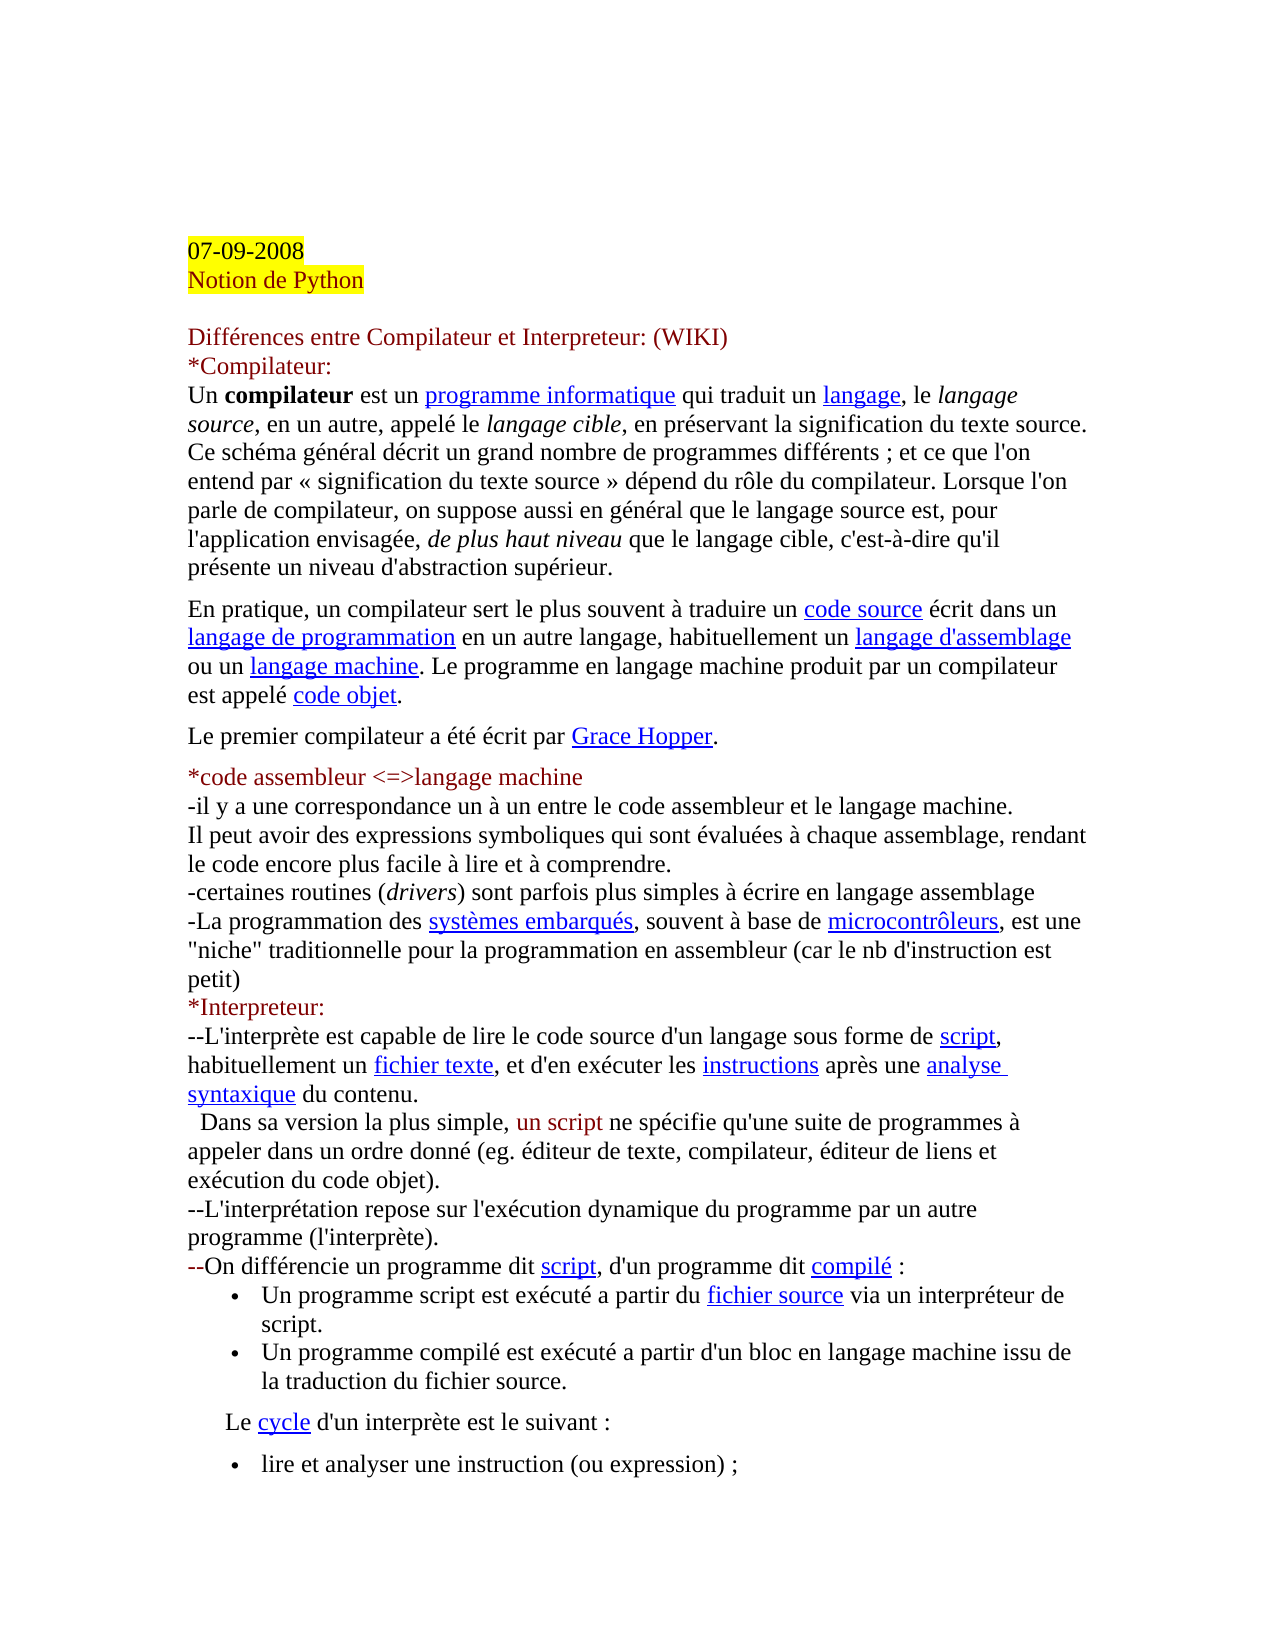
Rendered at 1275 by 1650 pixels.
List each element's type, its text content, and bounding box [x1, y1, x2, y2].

text Dans sa version la plus simple, un script ne spécifie qu'une suite de programmes à appeler dans un ordre donné (eg. éditeur de texte, compilateur, éditeur de liens et exécution du code objet). [187, 1107, 1087, 1194]
text Notion de Python [187, 265, 1087, 294]
text Le premier compilateur a été écrit par Grace Hopper. [187, 721, 1087, 750]
text Le cycle d'un interprète est le suivant : [187, 1407, 1087, 1436]
list Un programme script est exécuté a partir du fichier source via un interpréteur de script. [232, 1280, 1087, 1337]
text *Compilateur: [187, 351, 1087, 380]
text *code assembleur <=>langage machine [187, 762, 1087, 791]
text --L'interprète est capable de lire le code source d'un langage sous forme de script, habituellement un fichier texte, et d'en exécuter les instructions après une analyse syntaxique du contenu. [187, 1021, 1087, 1107]
text 07-09-2008 [187, 236, 1087, 265]
text En pratique, un compilateur sert le plus souvent à traduire un code source écrit dans un langage de programmation en un autre langage, habituellement un langage d'assemblage ou un langage machine. Le programme en langage machine produit par un compilateur est appelé code objet. [187, 594, 1087, 709]
text -La programmation des systèmes embarqués, souvent à base de microcontrôleurs, est une "niche" traditionnelle pour la programmation en assembleur (car le nb d'instruction est petit) [187, 906, 1087, 992]
text Différences entre Compilateur et Interpreteur: (WIKI) [187, 322, 1087, 351]
text Un compilateur est un programme informatique qui traduit un langage, le langage source, en un autre, appelé le langage cible, en préservant la signification du texte source. Ce schéma général décrit un grand nombre de programmes différents ; et ce que l'on entend par « signification du texte source » dépend du rôle du compilateur. Lorsque l'on parle de compilateur, on suppose aussi en général que le langage source est, pour l'application envisagée, de plus haut niveau que le langage cible, c'est-à-dire qu'il présente un niveau d'abstraction supérieur. [187, 380, 1087, 581]
list Un programme compilé est exécuté a partir d'un bloc en langage machine issu de la traduction du fichier source. [232, 1337, 1087, 1395]
text *Interpreteur: [187, 992, 1087, 1021]
text --On différencie un programme dit script, d'un programme dit compilé : [187, 1251, 1087, 1280]
list lire et analyser une instruction (ou expression) ; [232, 1449, 1087, 1477]
text -il y a une correspondance un à un entre le code assembleur et le langage machine. [187, 791, 1087, 820]
text -certaines routines (drivers) sont parfois plus simples à écrire en langage assemblage [187, 877, 1087, 906]
text Il peut avoir des expressions symboliques qui sont évaluées à chaque assemblage, rendant le code encore plus facile à lire et à comprendre. [187, 820, 1087, 877]
text --L'interprétation repose sur l'exécution dynamique du programme par un autre programme (l'interprète). [187, 1194, 1087, 1251]
